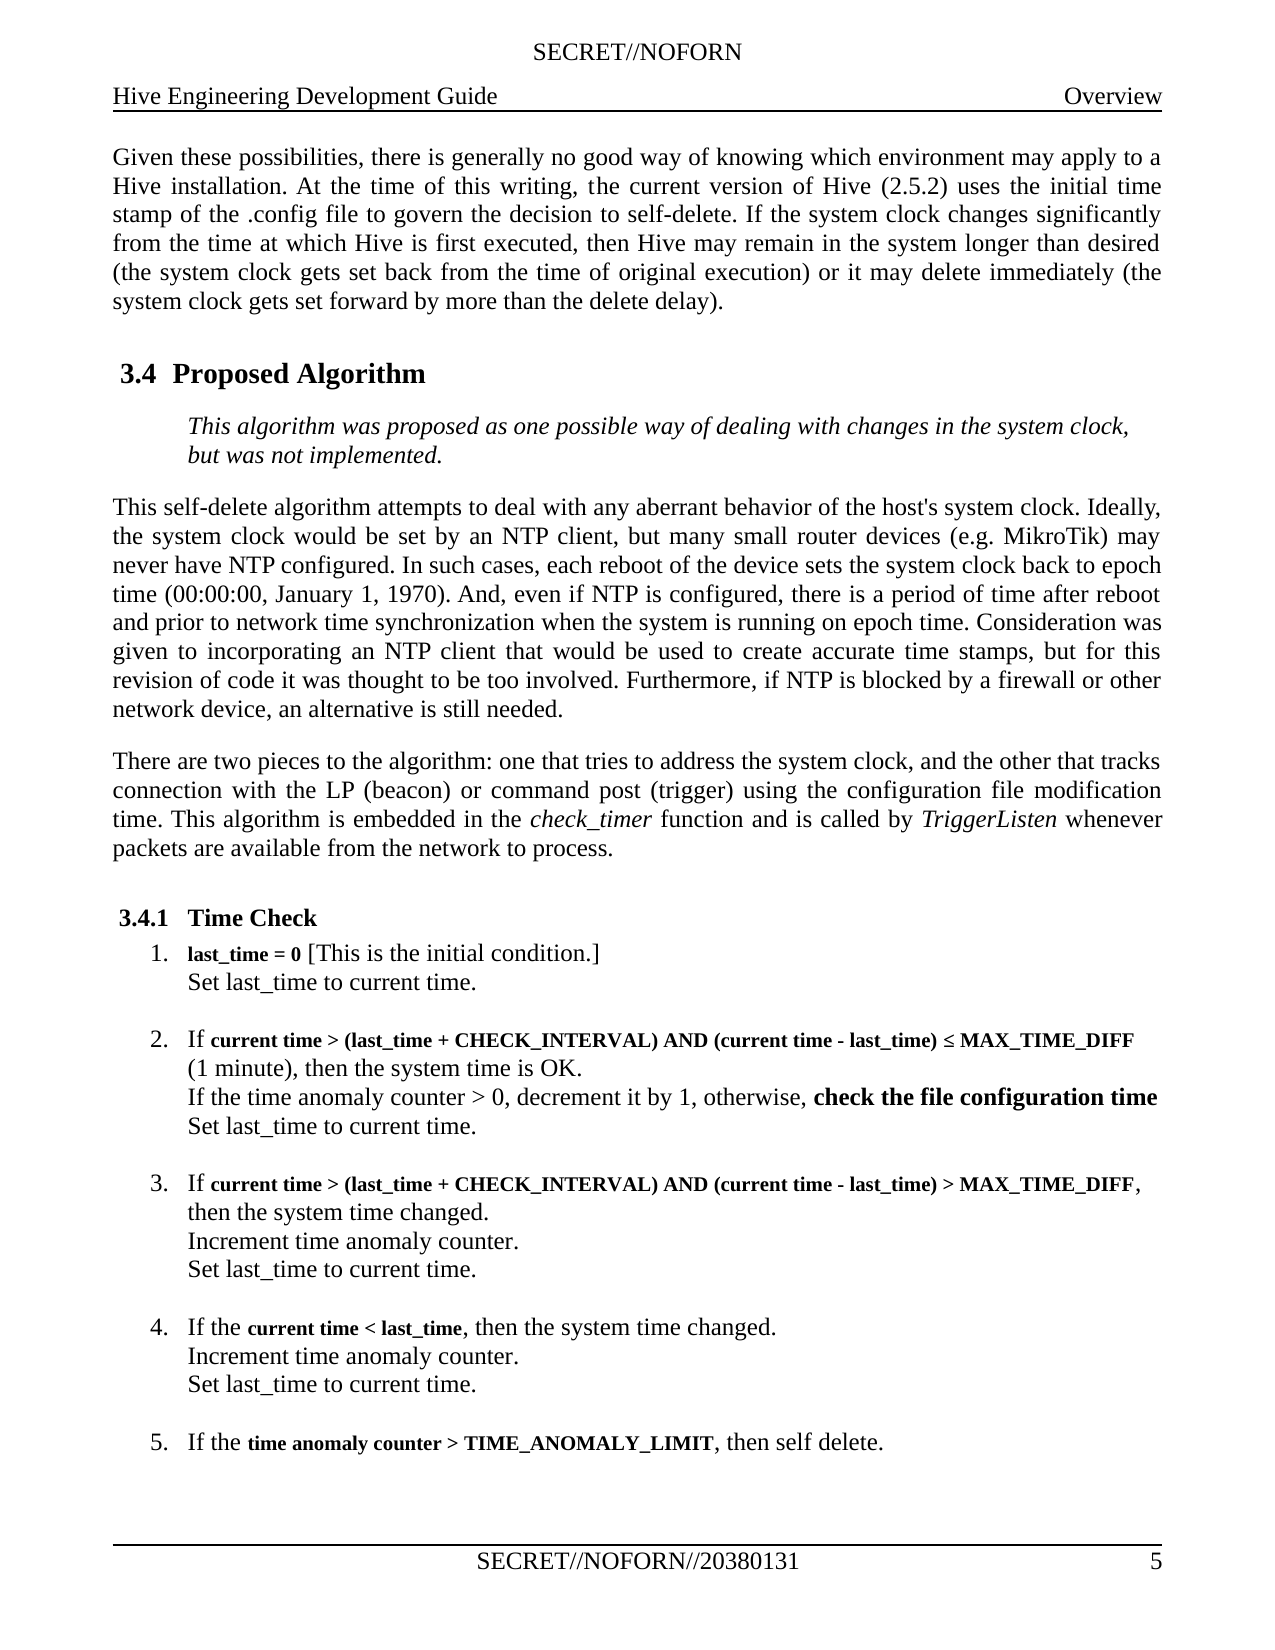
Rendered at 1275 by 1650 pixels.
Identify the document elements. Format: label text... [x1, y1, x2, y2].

subtitle Time Check [112, 903, 1162, 932]
text This algorithm was proposed as one possible way of dealing with changes in the system clock, but was not implemented. [187, 411, 1162, 468]
list Set last_time to current time. [150, 1254, 1162, 1312]
text There are two pieces to the algorithm: one that tries to address the system clock, and the other that tracks connection with the LP (beacon) or command post (trigger) using the configuration file modification time. This algorithm is embedded in the check_timer function and is called by TriggerListen whenever packets are available from the network to process. [112, 746, 1162, 861]
list If current time > (last_time + CHECK_INTERVAL) AND (current time - last_time) > MAX_TIME_DIFF, then the system time changed. Increment time anomaly counter. [150, 1168, 1162, 1254]
text Given these possibilities, there is generally no good way of knowing which environment may apply to a Hive installation. At the time of this writing, the current version of Hive (2.5.2) uses the initial time stamp of the .config file to govern the decision to self-delete. If the system clock changes significantly from the time at which Hive is first executed, then Hive may remain in the system longer than desired (the system clock gets set back from the time of original execution) or it may delete immediately (the system clock gets set forward by more than the delete delay). [112, 142, 1162, 314]
text This self-delete algorithm attempts to deal with any aberrant behavior of the host's system clock. Ideally, the system clock would be set by an NTP client, but many small router devices (e.g. MikroTik) may never have NTP configured. In such cases, each reboot of the device sets the system clock back to epoch time (00:00:00, January 1, 1970). And, even if NTP is configured, there is a period of time after reboot and prior to network time synchronization when the system is running on epoch time. Consideration was given to incorporating an NTP client that would be used to create accurate time stamps, but for this revision of code it was thought to be too involved. Furthermore, if NTP is blocked by a firewall or other network device, an alternative is still needed. [112, 492, 1162, 722]
list last_time = 0 [This is the initial condition.] Set last_time to current time. [150, 938, 1162, 1024]
list If the current time < last_time, then the system time changed. Increment time anomaly counter. Set last_time to current time. [150, 1312, 1162, 1427]
subtitle Proposed Algorithm [112, 357, 1162, 390]
list If the time anomaly counter > TIME_ANOMALY_LIMIT, then self delete. [150, 1427, 1162, 1456]
list If current time > (last_time + CHECK_INTERVAL) AND (current time - last_time) ≤ MAX_TIME_DIFF (1 minute), then the system time is OK. If the time anomaly counter > 0, decrement it by 1, otherwise, check the file configuration time Set last_time to current time. [150, 1024, 1162, 1168]
